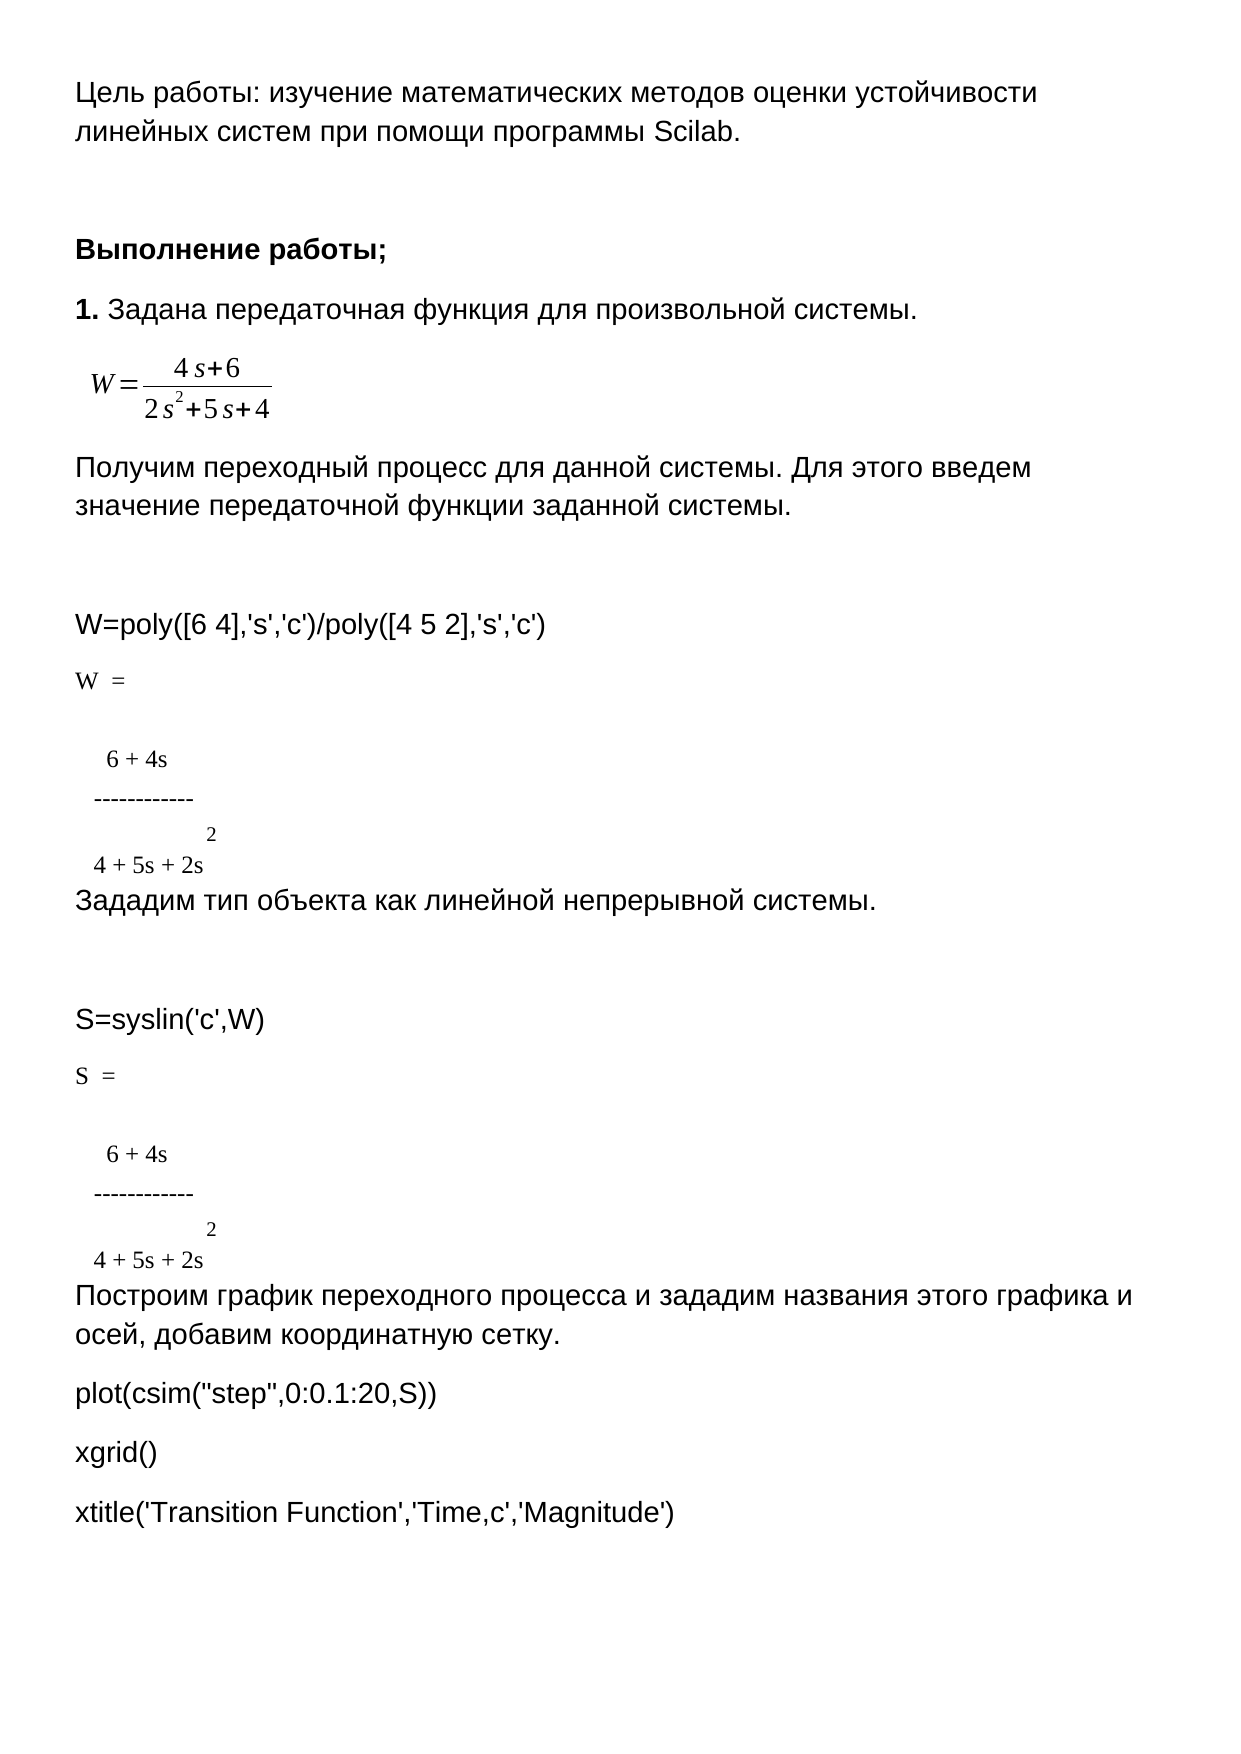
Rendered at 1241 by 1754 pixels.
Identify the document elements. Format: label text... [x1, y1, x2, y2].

text ------------ [75, 783, 1165, 812]
text xgrid() [75, 1435, 1165, 1469]
text 4 + 5s + 2s [75, 850, 1165, 879]
text 6 + 4s [75, 744, 1165, 773]
text 2 [75, 822, 1165, 846]
text W=poly([6 4],'s','c')/poly([4 5 2],'s','c') [75, 607, 1165, 641]
text ------------ [75, 1178, 1165, 1207]
text 6 + 4s [75, 1139, 1165, 1168]
text W = [75, 666, 1165, 695]
text S = [75, 1061, 1165, 1090]
text Цель работы: изучение математических методов оценки устойчивости линейных систем при помощи программы Scilab. [75, 75, 1165, 147]
text plot(csim("step",0:0.1:20,S)) [75, 1376, 1165, 1409]
text Получим переходный процесс для данной системы. Для этого введем значение передаточной функции заданной системы. [75, 450, 1165, 522]
text 1. Задана передаточная функция для произвольной системы. [75, 292, 1165, 325]
text S=syslin('c',W) [75, 1002, 1165, 1036]
text Выполнение работы; [75, 232, 1165, 266]
text 4 + 5s + 2s [75, 1245, 1165, 1274]
text Зададим тип объекта как линейной непрерывной системы. [75, 883, 1165, 917]
text 2 [75, 1217, 1165, 1241]
text Построим график переходного процесса и зададим названия этого графика и осей, добавим координатную сетку. [75, 1278, 1165, 1350]
text xtitle('Transition Function','Time,c','Magnitude') [75, 1495, 1165, 1528]
